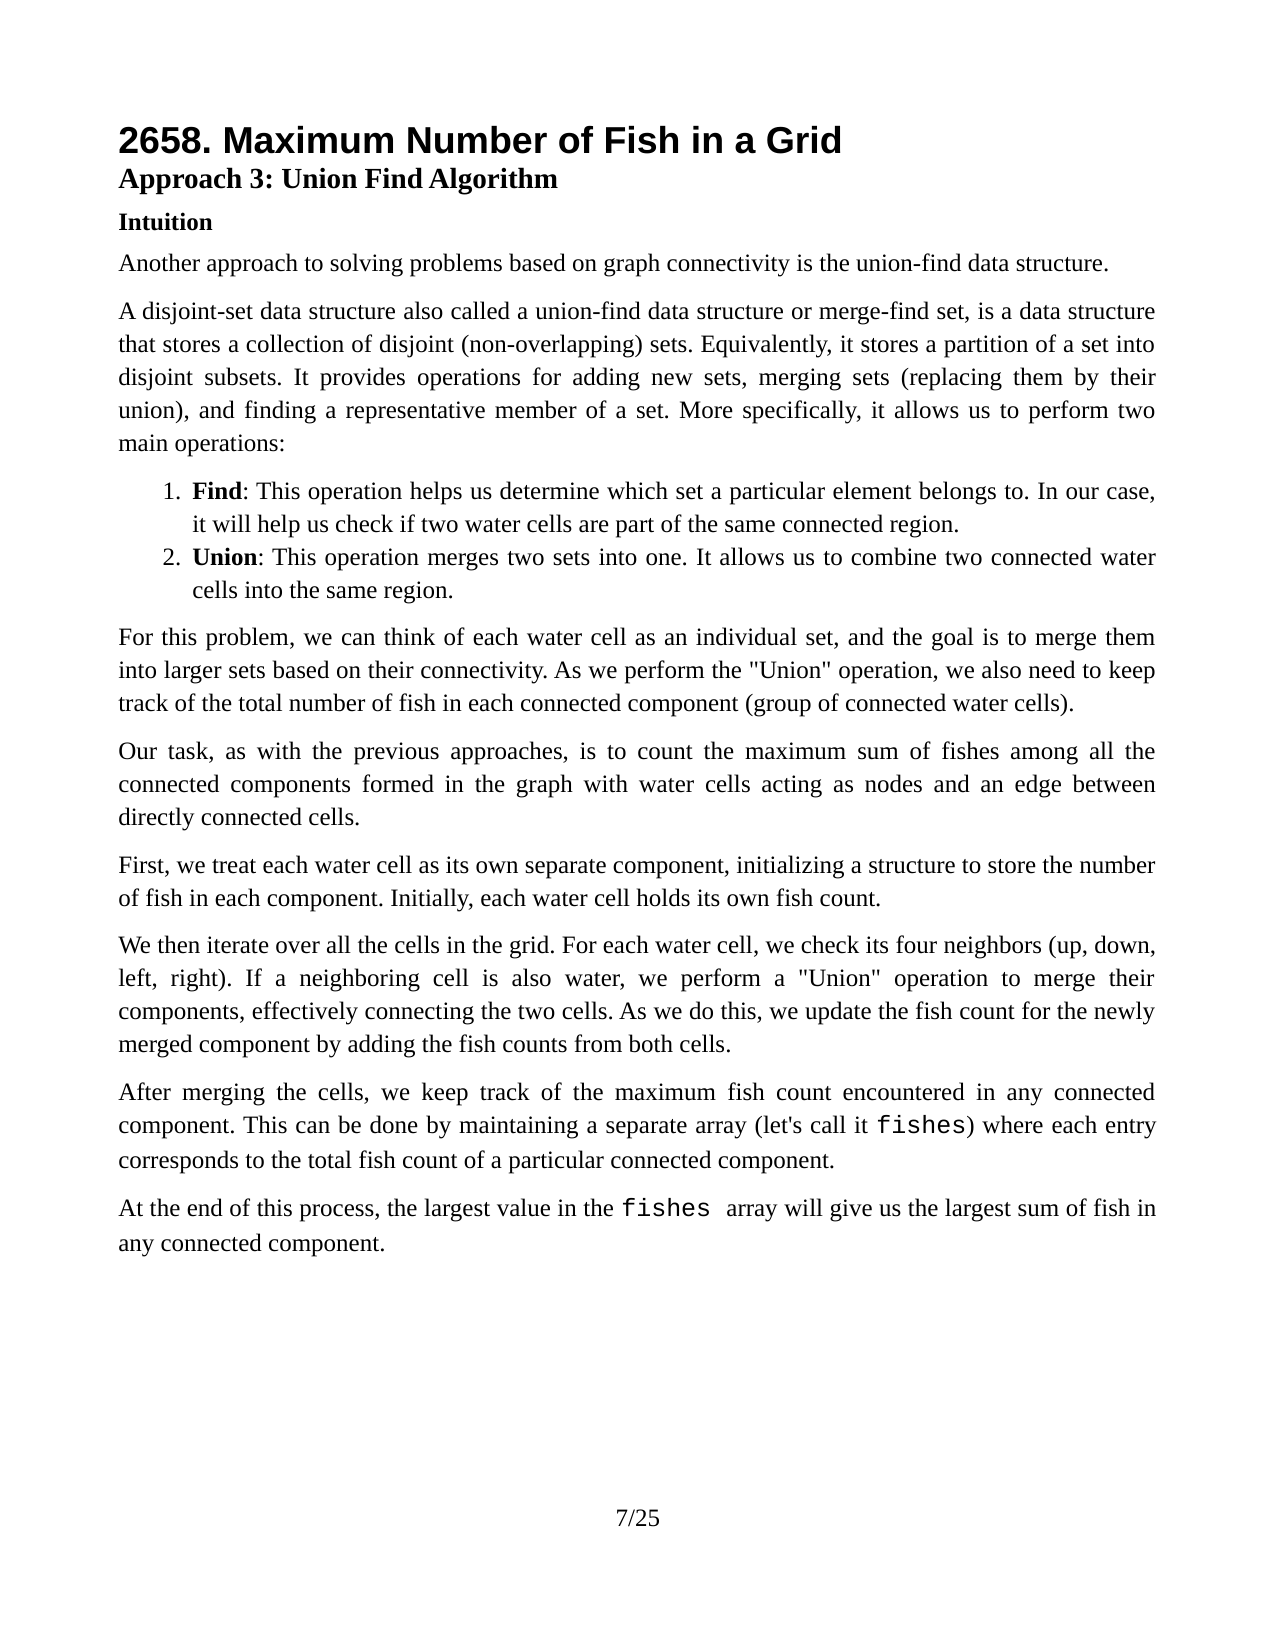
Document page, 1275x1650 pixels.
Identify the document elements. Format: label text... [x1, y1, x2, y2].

subtitle Approach 3: Union Find Algorithm [118, 161, 1157, 195]
subtitle 2658. Maximum Number of Fish in a Grid [118, 118, 1157, 161]
text Our task, as with the previous approaches, is to count the maximum sum of fishes among all the connected components formed in the graph with water cells acting as nodes and an edge between directly connected cells. [118, 736, 1157, 831]
text After merging the cells, we keep track of the maximum fish count encountered in any connected component. This can be done by maintaining a separate array (let's call it fishes) where each entry corresponds to the total fish count of a particular connected component. [118, 1077, 1157, 1174]
list Find: This operation helps us determine which set a particular element belongs to. In our case, it will help us check if two water cells are part of the same connected region. [162, 476, 1157, 538]
text For this problem, we can think of each water cell as an individual set, and the goal is to merge them into larger sets based on their connectivity. As we perform the "Union" operation, we also need to keep track of the total number of fish in each connected component (group of connected water cells). [118, 622, 1157, 717]
text First, we treat each water cell as its own separate component, initializing a structure to store the number of fish in each component. Initially, each water cell holds its own fish count. [118, 850, 1157, 912]
text We then iterate over all the cells in the grid. For each water cell, we check its four neighbors (up, down, left, right). If a neighboring cell is also water, we perform a "Union" operation to merge their components, effectively connecting the two cells. As we do this, we update the fish count for the newly merged component by adding the fish counts from both cells. [118, 930, 1157, 1058]
text A disjoint-set data structure also called a union-find data structure or merge-find set, is a data structure that stores a collection of disjoint (non-overlapping) sets. Equivalently, it stores a partition of a set into disjoint subsets. It provides operations for adding new sets, merging sets (replacing them by their union), and finding a representative member of a set. More specifically, it allows us to perform two main operations: [118, 296, 1157, 457]
subtitle Intuition [118, 207, 1157, 236]
text At the end of this process, the largest value in the fishes array will give us the largest sum of fish in any connected component. [118, 1193, 1157, 1257]
list Union: This operation merges two sets into one. It allows us to combine two connected water cells into the same region. [162, 542, 1157, 604]
text Another approach to solving problems based on graph connectivity is the union-find data structure. [118, 248, 1157, 277]
